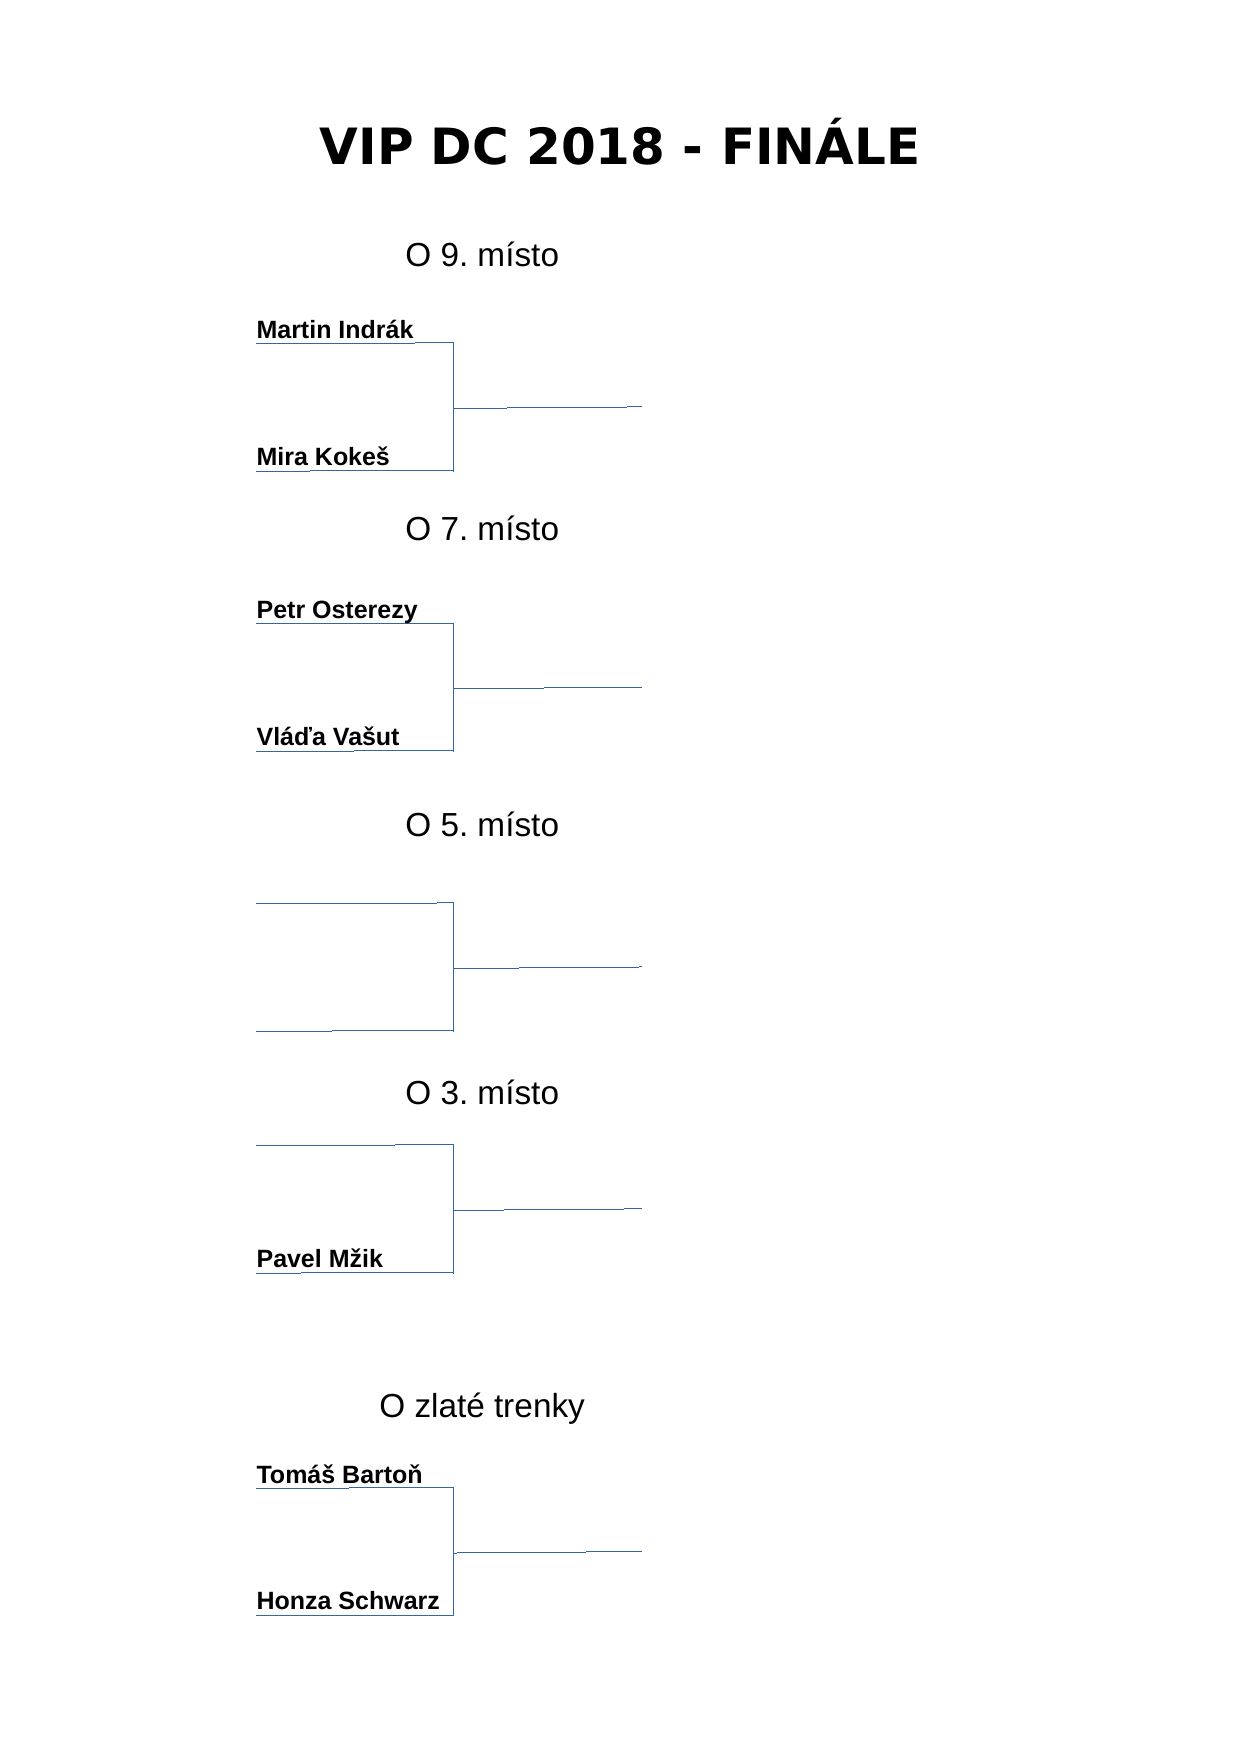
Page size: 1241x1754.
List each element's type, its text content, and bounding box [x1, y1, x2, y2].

text VIP DC 2018 - FINÁLE [118, 118, 1122, 176]
